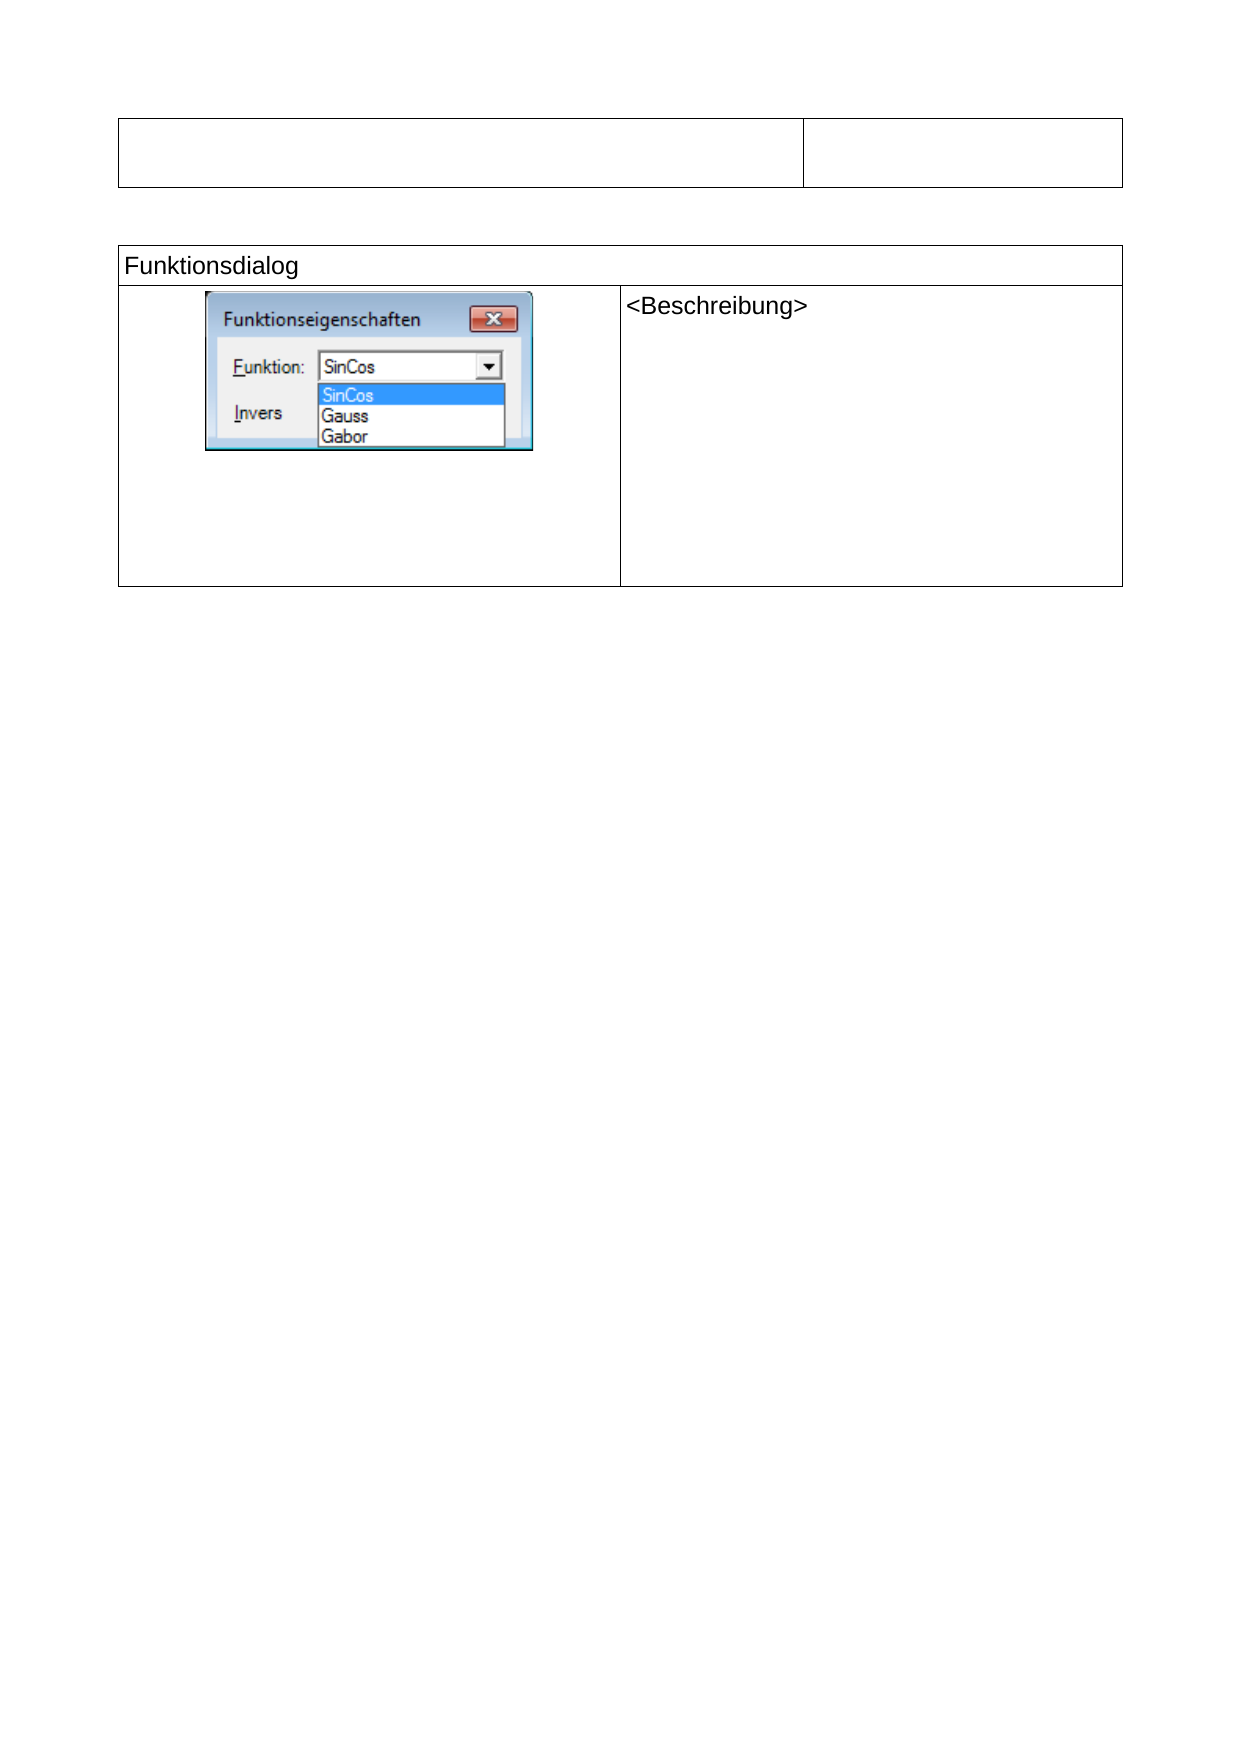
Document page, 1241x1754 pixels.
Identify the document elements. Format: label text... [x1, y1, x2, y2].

table_cell <Beschreibung> [621, 286, 1122, 586]
table_cell [119, 286, 620, 586]
table_cell [119, 119, 803, 187]
table_header Funktionsdialog [119, 246, 1122, 285]
table_cell [804, 119, 1122, 187]
picture [205, 291, 534, 451]
